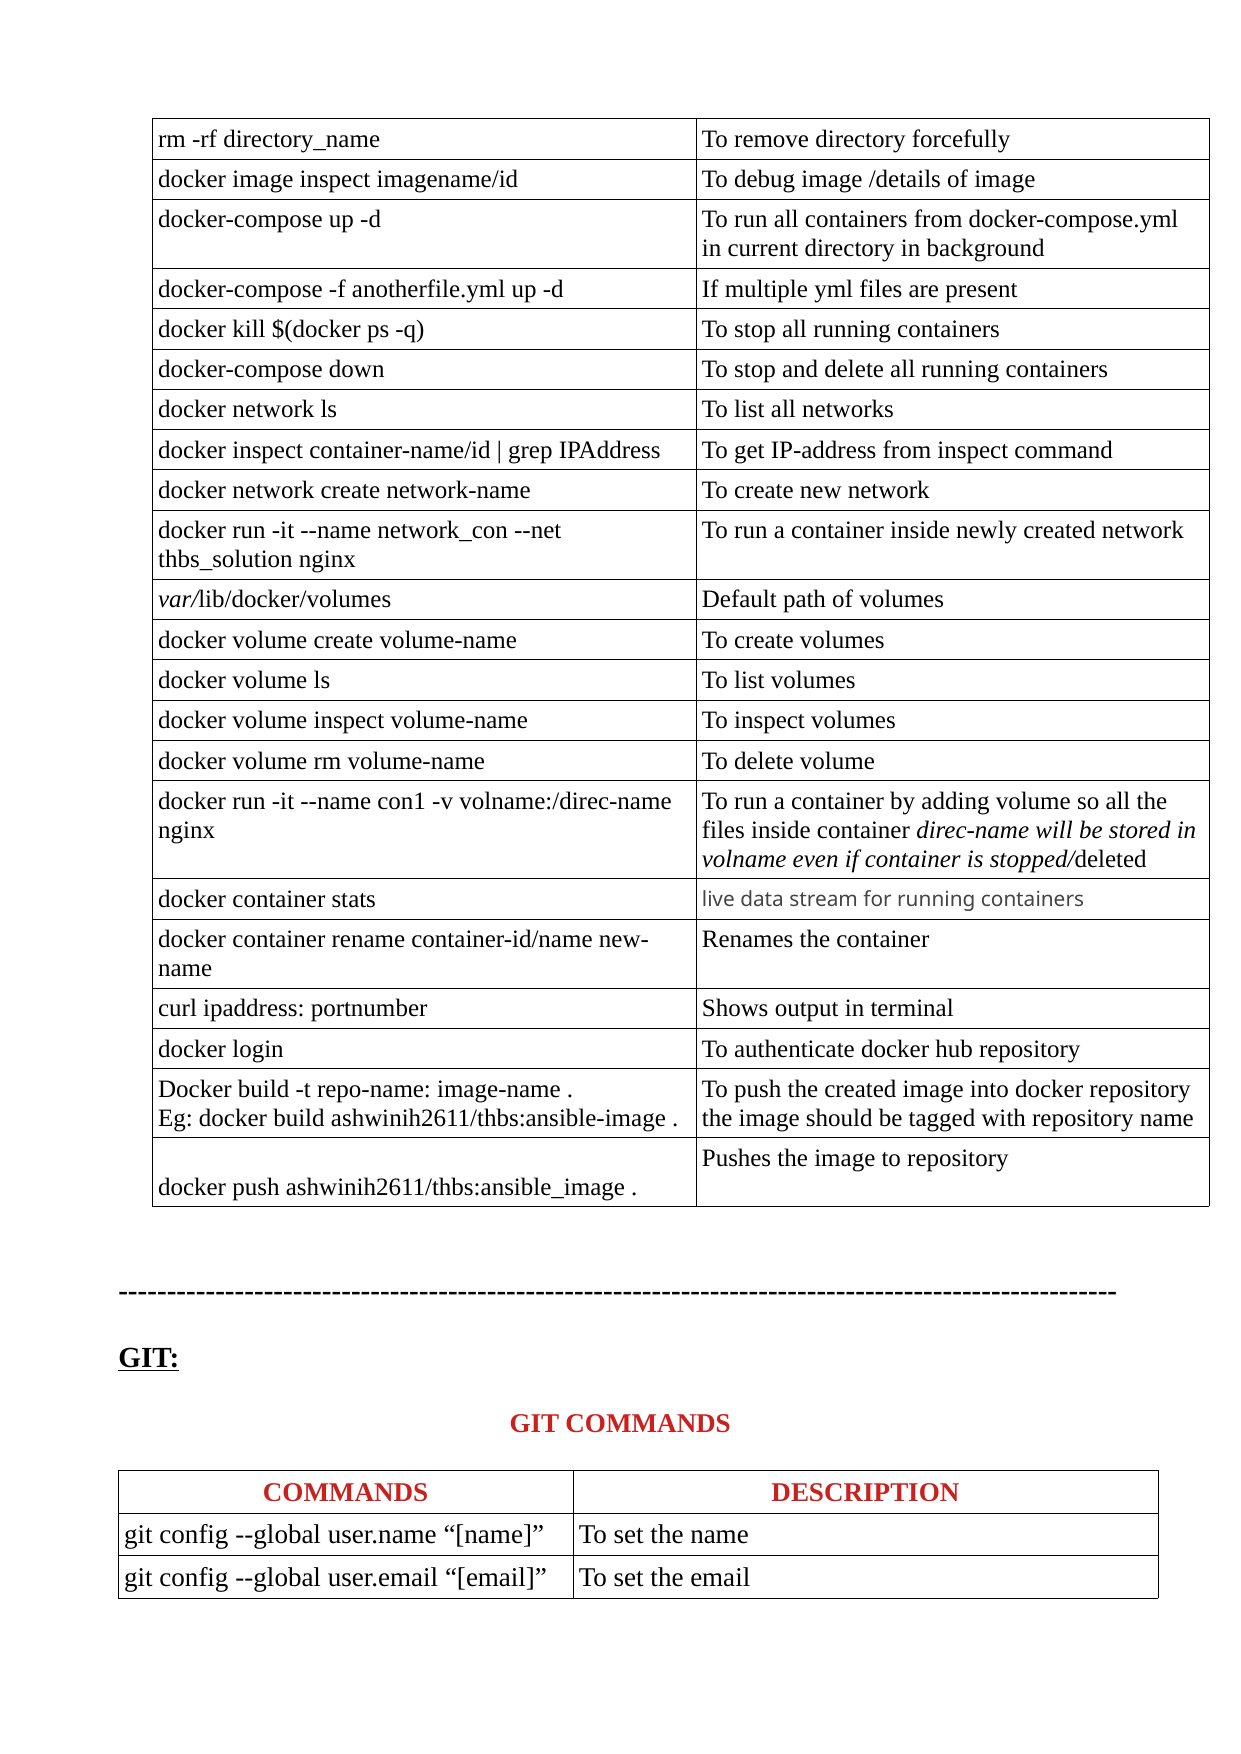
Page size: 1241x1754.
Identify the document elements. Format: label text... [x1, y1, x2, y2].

table_cell live data stream for running containers [697, 879, 1209, 918]
table_cell To authenticate docker hub repository [697, 1029, 1209, 1068]
table_cell git config --global user.name “[name]” [119, 1514, 573, 1555]
table_cell To stop and delete all running containers [697, 350, 1209, 389]
table_cell docker image inspect imagename/id [153, 160, 696, 199]
table_cell docker container rename container-id/name new-name [153, 920, 696, 987]
table_cell To remove directory forcefully [697, 119, 1209, 158]
table_cell To run a container inside newly created network [697, 511, 1209, 579]
table_cell To create volumes [697, 620, 1209, 659]
table_cell To list volumes [697, 660, 1209, 700]
table_cell To delete volume [697, 741, 1209, 780]
table_cell Docker build -t repo-name: image-name . Eg: docker build ashwinih2611/thbs:ansible-image . [153, 1069, 696, 1137]
table_cell git config --global user.email “[email]” [119, 1556, 573, 1598]
table_cell Pushes the image to repository [697, 1138, 1209, 1206]
table_cell docker-compose up -d [153, 200, 696, 268]
text ------------------------------------------------------------------------------------------------------- [118, 1273, 1122, 1307]
table_cell To inspect volumes [697, 701, 1209, 740]
text GIT COMMANDS [118, 1408, 1122, 1439]
table_cell docker push ashwinih2611/thbs:ansible_image . [153, 1138, 696, 1206]
table_cell docker volume create volume-name [153, 620, 696, 659]
table_cell Renames the container [697, 920, 1209, 987]
table_cell docker container stats [153, 879, 696, 918]
table_cell To get IP-address from inspect command [697, 430, 1209, 469]
table_cell To set the email [574, 1556, 1158, 1598]
table_cell Default path of volumes [697, 580, 1209, 619]
table_cell If multiple yml files are present [697, 269, 1209, 308]
table_cell To run all containers from docker-compose.yml in current directory in background [697, 200, 1209, 268]
table_cell docker volume rm volume-name [153, 741, 696, 780]
table_cell docker-compose -f anotherfile.yml up -d [153, 269, 696, 308]
table_cell To debug image /details of image [697, 160, 1209, 199]
table_cell To create new network [697, 470, 1209, 510]
table_cell docker volume ls [153, 660, 696, 700]
table_cell rm -rf directory_name [153, 119, 696, 158]
table_cell docker-compose down [153, 350, 696, 389]
table_cell docker inspect container-name/id | grep IPAddress [153, 430, 696, 469]
table_cell var/lib/docker/volumes [153, 580, 696, 619]
table_cell Shows output in terminal [697, 989, 1209, 1028]
table_cell docker volume inspect volume-name [153, 701, 696, 740]
table_cell docker run -it --name network_con --net thbs_solution nginx [153, 511, 696, 579]
table_cell curl ipaddress: portnumber [153, 989, 696, 1028]
table_cell docker network ls [153, 390, 696, 429]
table_cell docker run -it --name con1 -v volname:/direc-name nginx [153, 781, 696, 878]
table_header COMMANDS [119, 1471, 573, 1513]
table_cell docker login [153, 1029, 696, 1068]
table_header DESCRIPTION [574, 1471, 1158, 1513]
table_cell To stop all running containers [697, 309, 1209, 348]
table_cell To run a container by adding volume so all the files inside container direc-name will be stored in volname even if container is stopped/deleted [697, 781, 1209, 878]
text GIT: [118, 1341, 1122, 1374]
table_cell To set the name [574, 1514, 1158, 1555]
table_cell docker kill $(docker ps -q) [153, 309, 696, 348]
table_cell To list all networks [697, 390, 1209, 429]
table_cell docker network create network-name [153, 470, 696, 510]
table_cell To push the created image into docker repository the image should be tagged with repository name [697, 1069, 1209, 1137]
